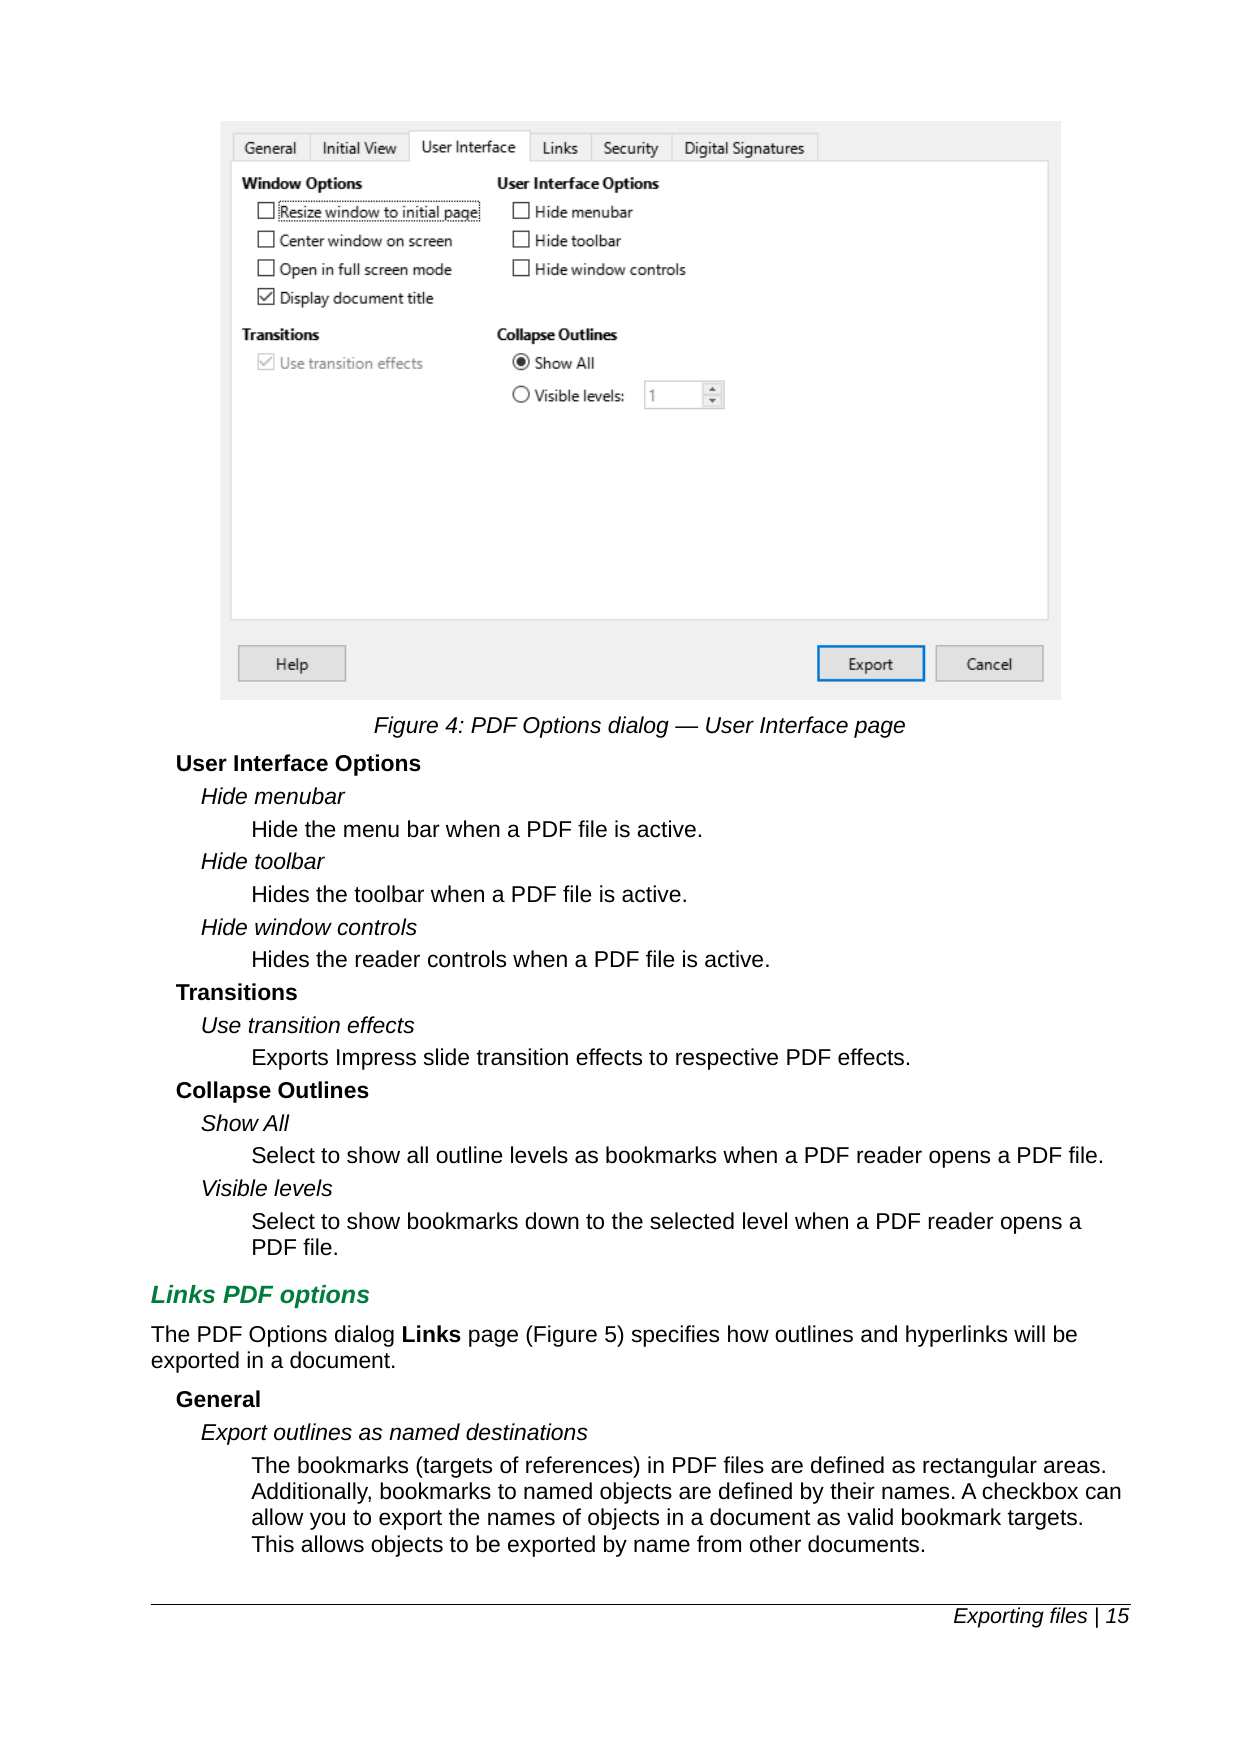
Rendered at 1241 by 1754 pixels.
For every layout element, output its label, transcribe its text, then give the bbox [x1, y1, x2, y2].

text User Interface Options [176, 750, 1131, 777]
text Use transition effects [201, 1012, 1131, 1038]
text Hides the toolbar when a PDF file is active. [251, 881, 1131, 907]
text Transitions [176, 979, 1131, 1006]
text General [176, 1386, 1131, 1413]
picture [220, 121, 1062, 700]
text Hide toolbar [201, 848, 1131, 875]
text Select to show bookmarks down to the selected level when a PDF reader opens a PDF file. [251, 1208, 1131, 1261]
text Figure 4: PDF Options dialog — User Interface page [220, 712, 1061, 738]
text The bookmarks (targets of references) in PDF files are defined as rectangular areas. Additionally, bookmarks to named objects are defined by their names. A checkbox can allow you to export the names of objects in a document as valid bookmark targets. This allows objects to be exported by name from other documents. [251, 1452, 1131, 1557]
text Hide menubar [201, 783, 1131, 809]
text Show All [201, 1110, 1131, 1136]
subtitle Links PDF options [151, 1280, 1131, 1309]
text Hide the menu bar when a PDF file is active. [251, 816, 1131, 842]
text Export outlines as named destinations [201, 1419, 1131, 1445]
text Collapse Outlines [176, 1077, 1131, 1103]
text Exports Impress slide transition effects to respective PDF effects. [251, 1044, 1131, 1071]
list The PDF Options dialog Links page (Figure 5) specifies how outlines and hyperlinks will be exported in a document. [151, 1321, 1131, 1374]
text Visible levels [201, 1175, 1131, 1202]
text Hides the reader controls when a PDF file is active. [251, 946, 1131, 973]
text Select to show all outline levels as bookmarks when a PDF reader opens a PDF file. [251, 1142, 1131, 1169]
text Hide window controls [201, 914, 1131, 940]
